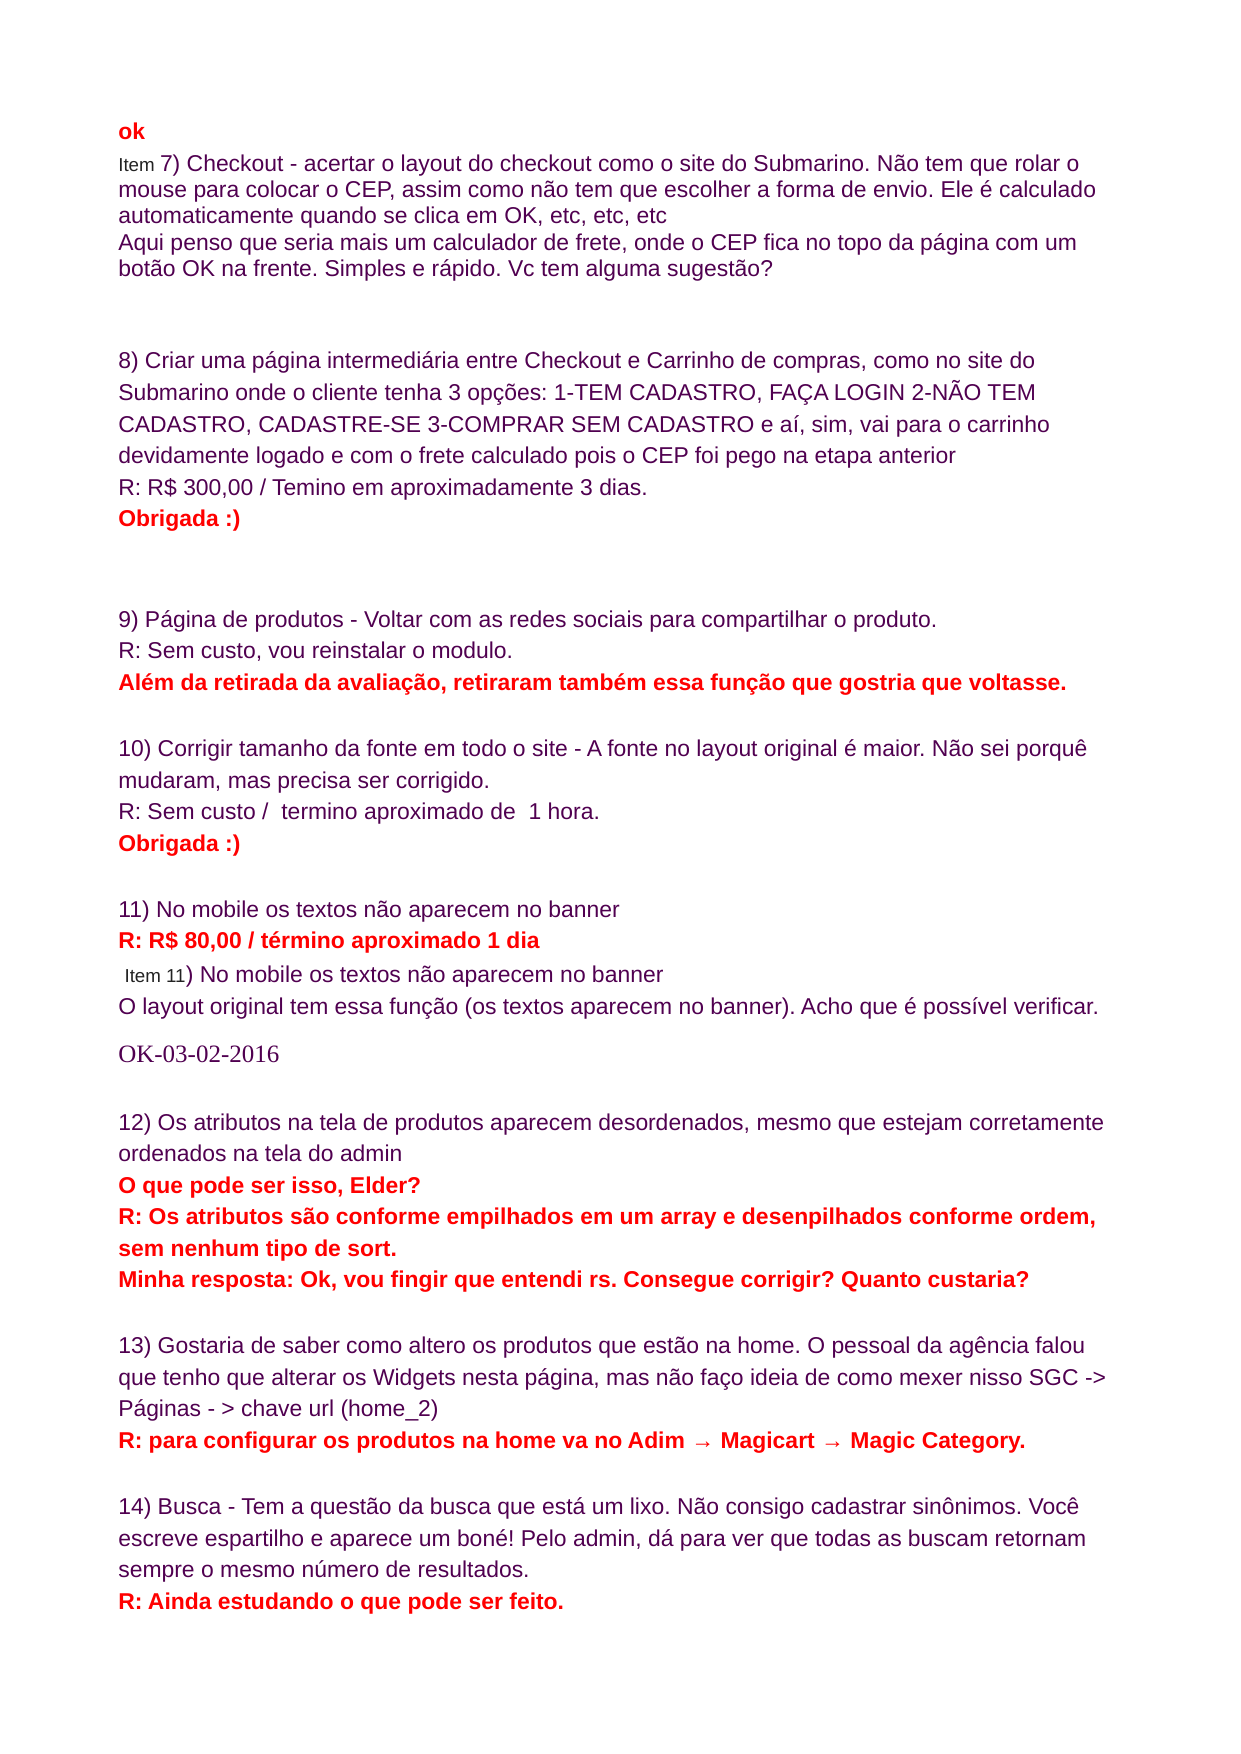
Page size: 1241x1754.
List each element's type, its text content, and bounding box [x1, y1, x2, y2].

text 9) Página de produtos - Voltar com as redes sociais para compartilhar o produto. [118, 606, 1122, 632]
text R: R$ 300,00 / Temino em aproximadamente 3 dias. [118, 474, 1122, 500]
text R: para configurar os produtos na home va no Adim → Magicart → Magic Category. [118, 1427, 1122, 1453]
text 13) Gostaria de saber como altero os produtos que estão na home. O pessoal da agência falou que tenho que alterar os Widgets nesta página, mas não faço ideia de como mexer nisso SGC -> Páginas - > chave url (home_2) [118, 1332, 1122, 1422]
text OK-03-02-2016 [118, 1039, 1122, 1068]
text Item 11) No mobile os textos não aparecem no banner [118, 959, 1122, 988]
text R: Ainda estudando o que pode ser feito. [118, 1588, 1122, 1614]
text 10) Corrigir tamanho da fonte em todo o site - A fonte no layout original é maior. Não sei porquê mudaram, mas precisa ser corrigido. [118, 735, 1122, 793]
text 11) No mobile os textos não aparecem no banner [118, 896, 1122, 922]
text ok [118, 118, 1122, 144]
text O que pode ser isso, Elder? [118, 1172, 1122, 1198]
text Minha resposta: Ok, vou fingir que entendi rs. Consegue corrigir? Quanto custaria? [118, 1266, 1122, 1293]
text O layout original tem essa função (os textos aparecem no banner). Acho que é possível verificar. [118, 993, 1122, 1020]
text 8) Criar uma página intermediária entre Checkout e Carrinho de compras, como no site do Submarino onde o cliente tenha 3 opções: 1-TEM CADASTRO, FAÇA LOGIN 2-NÃO TEM CADASTRO, CADASTRE-SE 3-COMPRAR SEM CADASTRO e aí, sim, vai para o carrinho devidamente logado e com o frete calculado pois o CEP foi pego na etapa anterior [118, 347, 1122, 468]
text R: Os atributos são conforme empilhados em um array e desenpilhados conforme ordem, sem nenhum tipo de sort. [118, 1203, 1122, 1261]
text Obrigada :) [118, 505, 1122, 532]
text R: R$ 80,00 / término aproximado 1 dia [118, 927, 1122, 954]
text Obrigada :) [118, 830, 1122, 856]
text Aqui penso que seria mais um calculador de frete, onde o CEP fica no topo da página com um botão OK na frente. Simples e rápido. Vc tem alguma sugestão? [118, 229, 1122, 281]
text Além da retirada da avaliação, retiraram também essa função que gostria que voltasse. [118, 669, 1122, 695]
text R: Sem custo / termino aproximado de 1 hora. [118, 798, 1122, 824]
text 12) Os atributos na tela de produtos aparecem desordenados, mesmo que estejam corretamente ordenados na tela do admin [118, 1108, 1122, 1166]
text 14) Busca - Tem a questão da busca que está um lixo. Não consigo cadastrar sinônimos. Você escreve espartilho e aparece um boné! Pelo admin, dá para ver que todas as buscam retornam sempre o mesmo número de resultados. [118, 1493, 1122, 1582]
text Item 7) Checkout - acertar o layout do checkout como o site do Submarino. Não tem que rolar o mouse para colocar o CEP, assim como não tem que escolher a forma de envio. Ele é calculado automaticamente quando se clica em OK, etc, etc, etc [118, 150, 1122, 229]
text R: Sem custo, vou reinstalar o modulo. [118, 637, 1122, 664]
